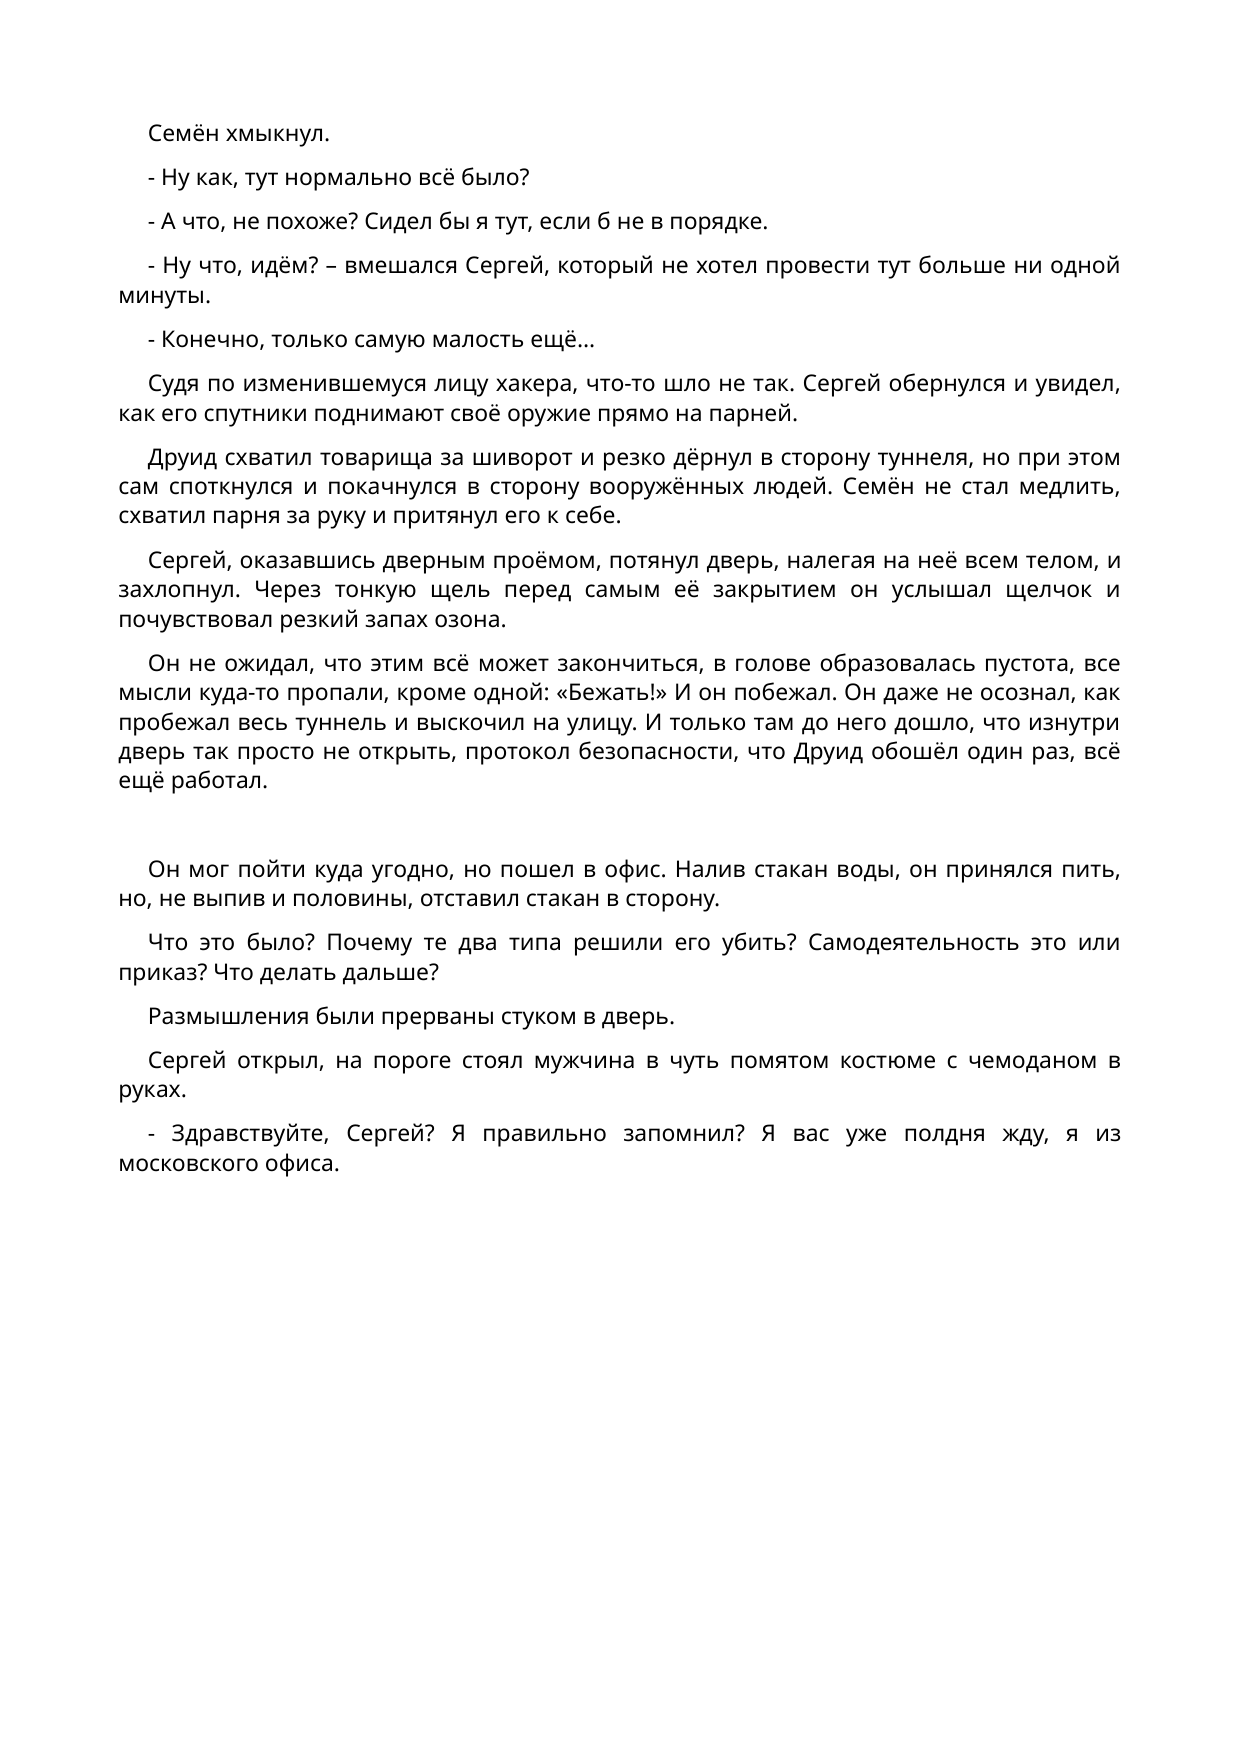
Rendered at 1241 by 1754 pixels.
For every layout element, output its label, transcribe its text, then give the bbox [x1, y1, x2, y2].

text Он не ожидал, что этим всё может закончиться, в голове образовалась пустота, все мысли куда-то пропали, кроме одной: «Бежать!» И он побежал. Он даже не осознал, как пробежал весь туннель и выскочил на улицу. И только там до него дошло, что изнутри дверь так просто не открыть, протокол безопасности, что Друид обошёл один раз, всё ещё работал. [118, 647, 1122, 795]
text Сергей открыл, на пороге стоял мужчина в чуть помятом костюме с чемоданом в руках. [118, 1045, 1122, 1104]
text - А что, не похоже? Сидел бы я тут, если б не в порядке. [118, 206, 1122, 236]
text - Конечно, только самую малость ещё… [118, 324, 1122, 353]
text - Здравствуйте, Сергей? Я правильно запомнил? Я вас уже полдня жду, я из московского офиса. [118, 1118, 1122, 1177]
text Друид схватил товарища за шиворот и резко дёрнул в сторону туннеля, но при этом сам споткнулся и покачнулся в сторону вооружённых людей. Семён не стал медлить, схватил парня за руку и притянул его к себе. [118, 441, 1122, 530]
text Он мог пойти куда угодно, но пошел в офис. Налив стакан воды, он принялся пить, но, не выпив и половины, отставил стакан в сторону. [118, 853, 1122, 912]
text Семён хмыкнул. [118, 118, 1122, 148]
text Сергей, оказавшись дверным проёмом, потянул дверь, налегая на неё всем телом, и захлопнул. Через тонкую щель перед самым её закрытием он услышал щелчок и почувствовал резкий запах озона. [118, 544, 1122, 633]
text Судя по изменившемуся лицу хакера, что-то шло не так. Сергей обернулся и увидел, как его спутники поднимают своё оружие прямо на парней. [118, 368, 1122, 427]
text Размышления были прерваны стуком в дверь. [118, 1001, 1122, 1030]
text - Ну как, тут нормально всё было? [118, 162, 1122, 192]
text Что это было? Почему те два типа решили его убить? Самодеятельность это или приказ? Что делать дальше? [118, 927, 1122, 986]
text - Ну что, идём? – вмешался Сергей, который не хотел провести тут больше ни одной минуты. [118, 250, 1122, 309]
